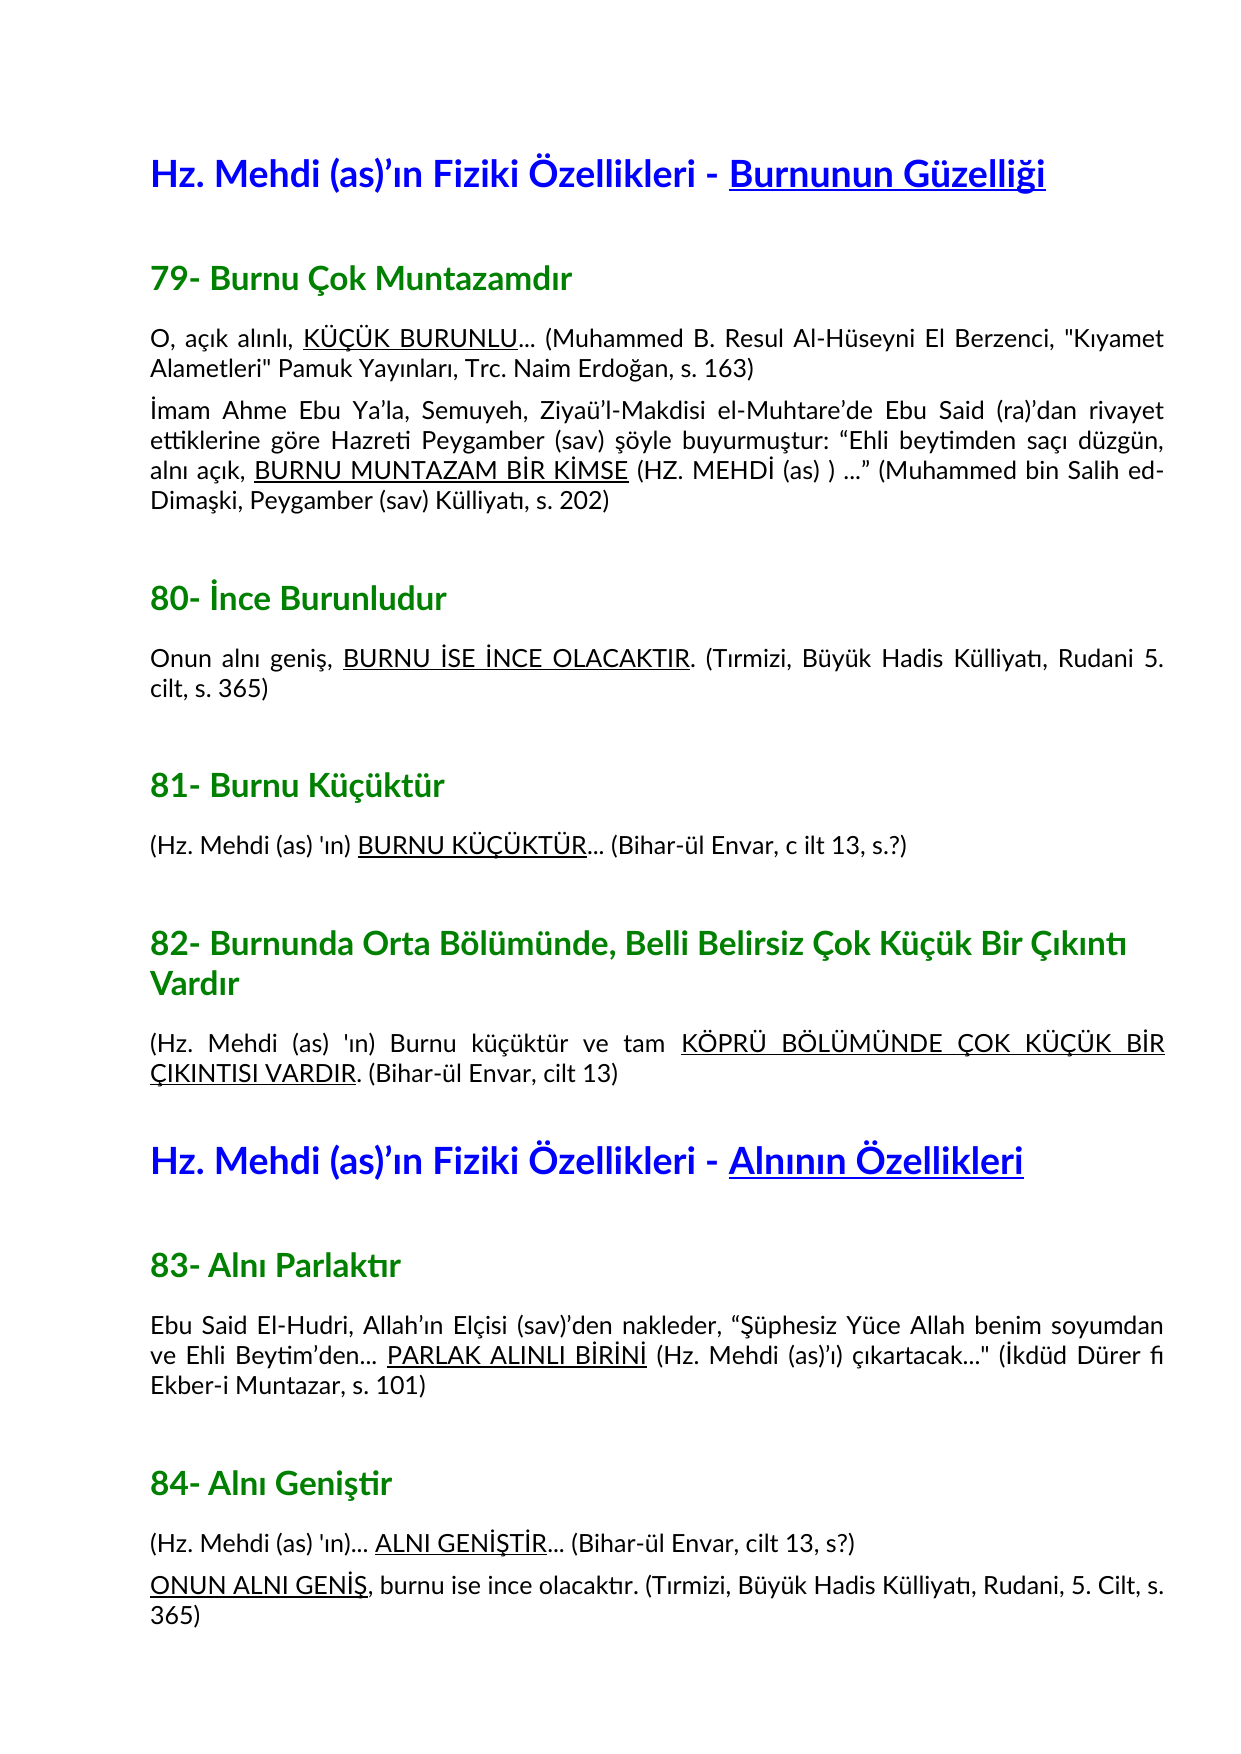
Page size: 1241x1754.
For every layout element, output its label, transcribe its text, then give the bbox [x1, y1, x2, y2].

subtitle 79- Burnu Çok Muntazamdır [150, 257, 1165, 297]
subtitle Hz. Mehdi (as)’ın Fiziki Özellikleri - Burnunun Güzelliği [150, 150, 1165, 195]
text (Hz. Mehdi (as) 'ın)... ALNI GENİŞTİR... (Bihar-ül Envar, cilt 13, s?) [150, 1527, 1165, 1557]
text (Hz. Mehdi (as) 'ın) Burnu küçüktür ve tam KÖPRÜ BÖLÜMÜNDE ÇOK KÜÇÜK BİR ÇIKINTISI VARDIR. (Bihar-ül Envar, cilt 13) [150, 1027, 1165, 1087]
subtitle 82- Burnunda Orta Bölümünde, Belli Belirsiz Çok Küçük Bir Çıkıntı Vardır [150, 922, 1165, 1002]
subtitle 81- Burnu Küçüktür [150, 765, 1165, 805]
text (Hz. Mehdi (as) 'ın) BURNU KÜÇÜKTÜR... (Bihar-ül Envar, c ilt 13, s.?) [150, 830, 1165, 860]
text ONUN ALNI GENİŞ, burnu ise ince olacaktır. (Tırmizi, Büyük Hadis Külliyatı, Rudani, 5. Cilt, s. 365) [150, 1570, 1165, 1630]
text İmam Ahme Ebu Ya’la, Semuyeh, Ziyaü’l-Makdisi el-Muhtare’de Ebu Said (ra)’dan rivayet ettiklerine göre Hazreti Peygamber (sav) şöyle buyurmuştur: “Ehli beytimden saçı düzgün, alnı açık, BURNU MUNTAZAM BİR KİMSE (HZ. MEHDİ (as) ) ...” (Muhammed bin Salih ed-Dimaşki, Peygamber (sav) Külliyatı, s. 202) [150, 395, 1165, 515]
subtitle 80- İnce Burunludur [150, 577, 1165, 617]
subtitle Hz. Mehdi (as)’ın Fiziki Özellikleri - Alnının Özellikleri [150, 1137, 1165, 1182]
text Ebu Said El-Hudri, Allah’ın Elçisi (sav)’den nakleder, “Şüphesiz Yüce Allah benim soyumdan ve Ehli Beytim’den... PARLAK ALINLI BİRİNİ (Hz. Mehdi (as)’ı) çıkartacak..." (İkdüd Dürer fi Ekber-i Muntazar, s. 101) [150, 1310, 1165, 1400]
subtitle 83- Alnı Parlaktır [150, 1245, 1165, 1285]
text O, açık alınlı, KÜÇÜK BURUNLU... (Muhammed B. Resul Al-Hüseyni El Berzenci, "Kıyamet Alametleri" Pamuk Yayınları, Trc. Naim Erdoğan, s. 163) [150, 322, 1165, 382]
subtitle 84- Alnı Geniştir [150, 1462, 1165, 1502]
text Onun alnı geniş, BURNU İSE İNCE OLACAKTIR. (Tırmizi, Büyük Hadis Külliyatı, Rudani 5. cilt, s. 365) [150, 642, 1165, 702]
